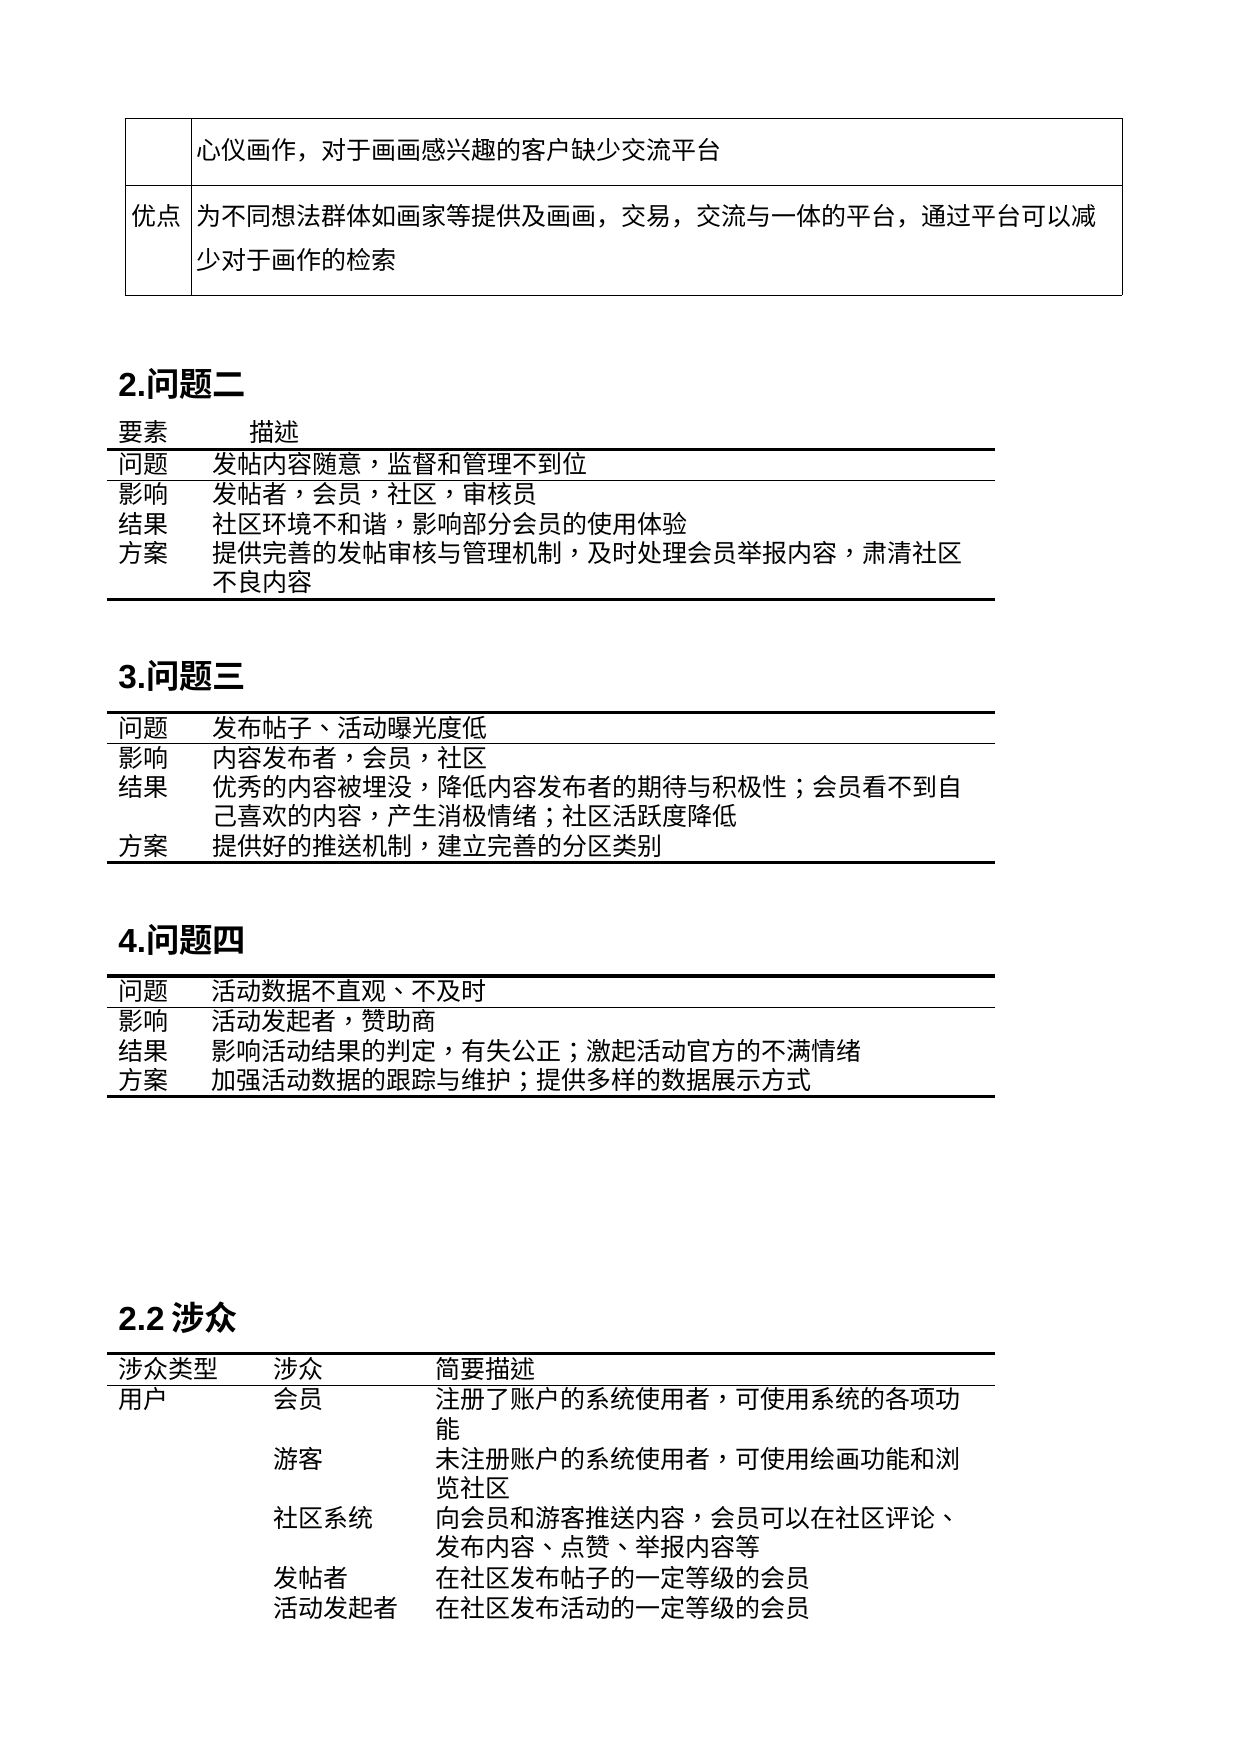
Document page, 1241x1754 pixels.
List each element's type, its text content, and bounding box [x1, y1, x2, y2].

table_cell 在社区发布活动的一定等级的会员 [424, 1593, 994, 1623]
table_cell 方案 [107, 832, 201, 861]
table_header 问题 [107, 451, 201, 480]
table_cell 社区环境不和谐，影响部分会员的使用体验 [201, 510, 994, 539]
table_cell 方案 [107, 539, 201, 597]
table_cell 内容发布者，会员，社区 [201, 744, 994, 773]
table_header 问题 [107, 714, 201, 743]
table_cell 影响 [107, 1008, 200, 1037]
table_cell 游客 [262, 1444, 424, 1503]
table_header 涉众类型 [107, 1355, 262, 1384]
table_cell 发帖者，会员，社区，审核员 [201, 481, 994, 510]
table_cell 社区系统 [262, 1503, 424, 1563]
table_cell 活动发起者 [262, 1593, 424, 1623]
table_cell 提供好的推送机制，建立完善的分区类别 [201, 832, 994, 861]
table_header 问题 [107, 978, 200, 1007]
table_cell 优点 [126, 186, 191, 294]
table_cell 未注册账户的系统使用者，可使用绘画功能和浏览社区 [424, 1444, 994, 1503]
table_cell 会员 [262, 1386, 424, 1444]
table_cell [126, 119, 191, 184]
table_cell 方案 [107, 1066, 200, 1095]
table_header 发布帖子、活动曝光度低 [201, 714, 994, 743]
table_cell 提供完善的发帖审核与管理机制，及时处理会员举报内容，肃清社区不良内容 [201, 539, 994, 597]
table_cell 影响 [107, 481, 201, 510]
table_cell 心仪画作，对于画画感兴趣的客户缺少交流平台 [192, 119, 1122, 184]
table_header 简要描述 [424, 1355, 994, 1384]
table_cell 活动发起者，赞助商 [200, 1008, 994, 1037]
table_header 活动数据不直观、不及时 [200, 978, 994, 1007]
subtitle 4.问题四 [118, 913, 1122, 962]
table_cell 在社区发布帖子的一定等级的会员 [424, 1563, 994, 1593]
table_cell 用户 [107, 1386, 262, 1623]
table_cell 加强活动数据的跟踪与维护；提供多样的数据展示方式 [200, 1066, 994, 1095]
table_cell 向会员和游客推送内容，会员可以在社区评论、发布内容、点赞、举报内容等 [424, 1503, 994, 1563]
table_cell 注册了账户的系统使用者，可使用系统的各项功能 [424, 1386, 994, 1444]
table_cell 优秀的内容被埋没，降低内容发布者的期待与积极性；会员看不到自己喜欢的内容，产生消极情绪；社区活跃度降低 [201, 773, 994, 832]
subtitle 2.问题二 [118, 357, 1122, 406]
table_cell 结果 [107, 1037, 200, 1066]
text 要素 描述 [118, 418, 1122, 447]
table_cell 结果 [107, 773, 201, 832]
table_cell 影响活动结果的判定，有失公正；激起活动官方的不满情绪 [200, 1037, 994, 1066]
table_header 涉众 [262, 1355, 424, 1384]
table_cell 为不同想法群体如画家等提供及画画，交易，交流与一体的平台，通过平台可以减少对于画作的检索 [192, 186, 1122, 294]
table_cell 发帖者 [262, 1563, 424, 1593]
subtitle 3.问题三 [118, 650, 1122, 698]
table_cell 结果 [107, 510, 201, 539]
table_cell 影响 [107, 744, 201, 773]
table_header 发帖内容随意，监督和管理不到位 [201, 451, 994, 480]
subtitle 2.2涉众 [118, 1292, 1122, 1340]
